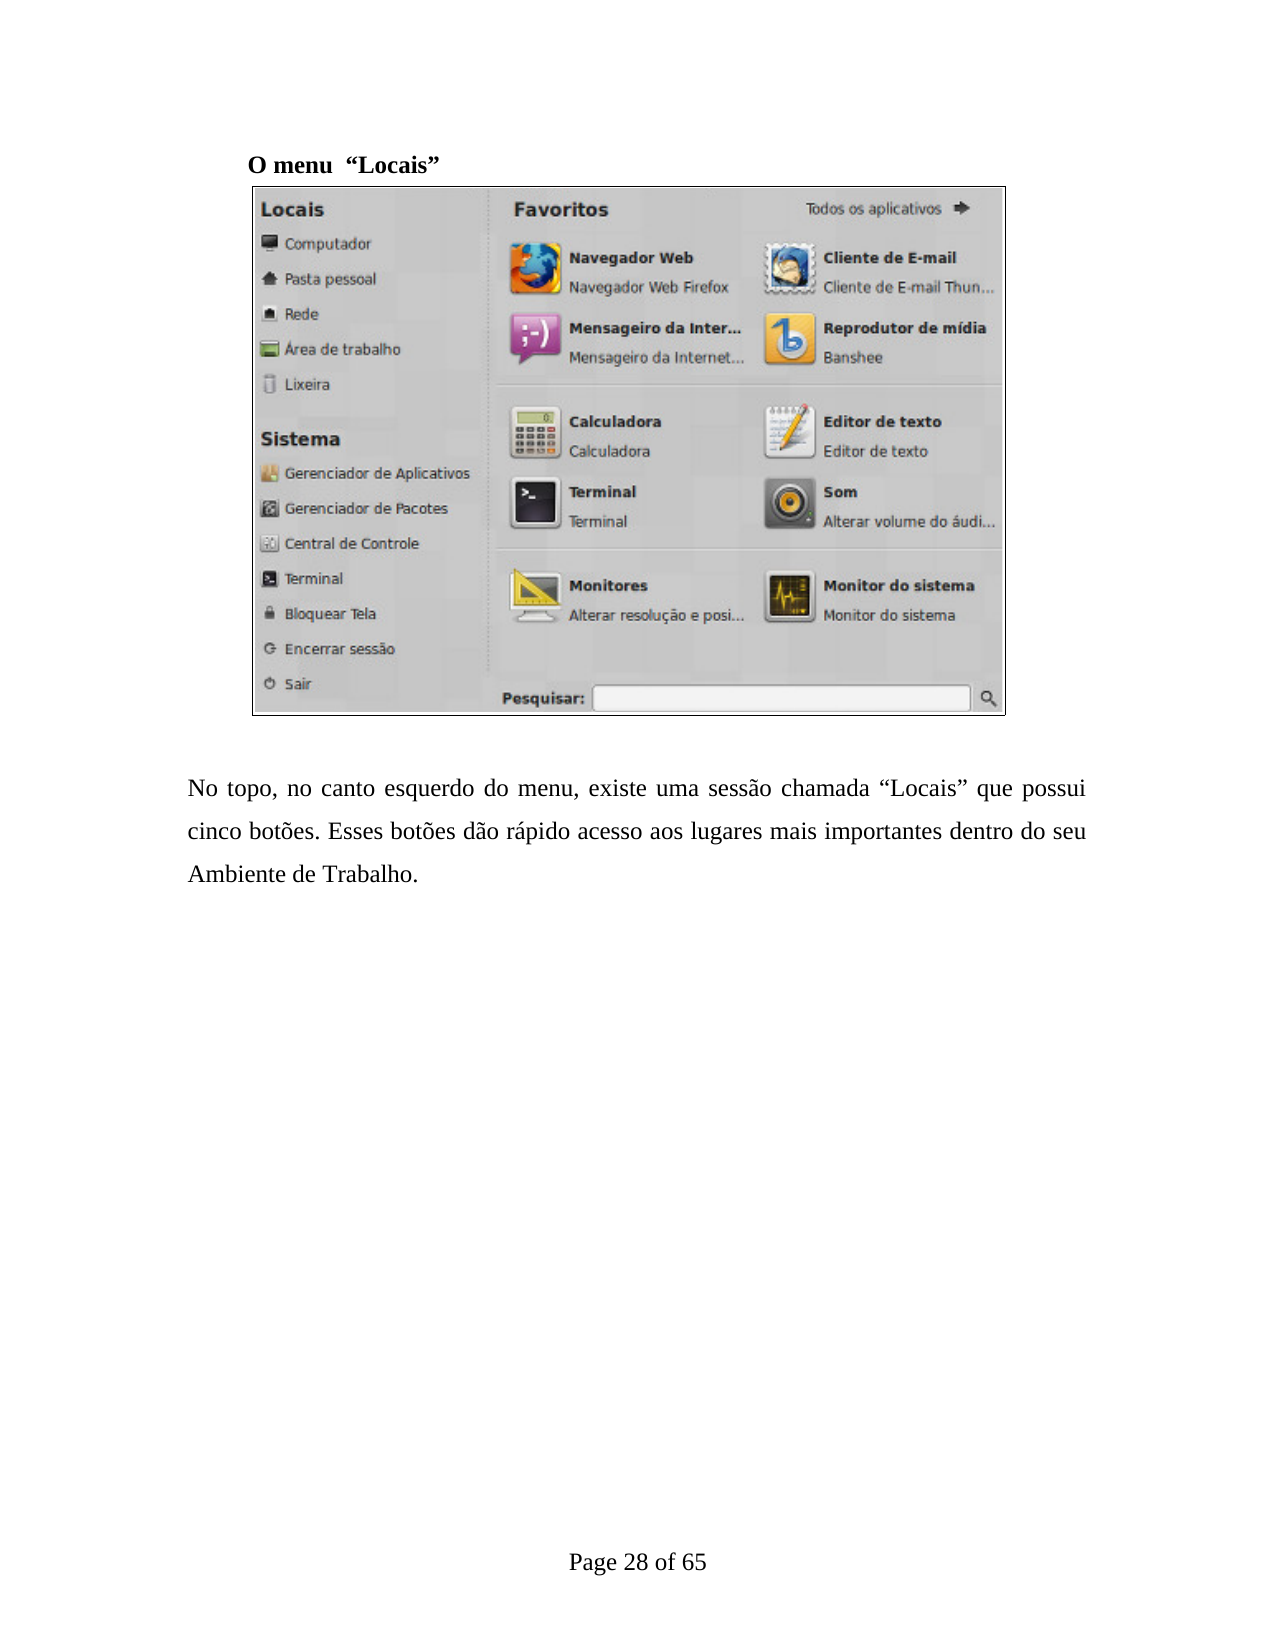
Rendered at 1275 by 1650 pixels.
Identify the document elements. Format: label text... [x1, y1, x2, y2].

text No topo, no canto esquerdo do menu, existe uma sessão chamada “Locais” que possui cinco botões. Esses botões dão rápido acesso aos lugares mais importantes dentro do seu Ambiente de Trabalho. [187, 773, 1087, 888]
subtitle O menu “Locais” [187, 150, 1087, 179]
picture [255, 188, 1003, 712]
